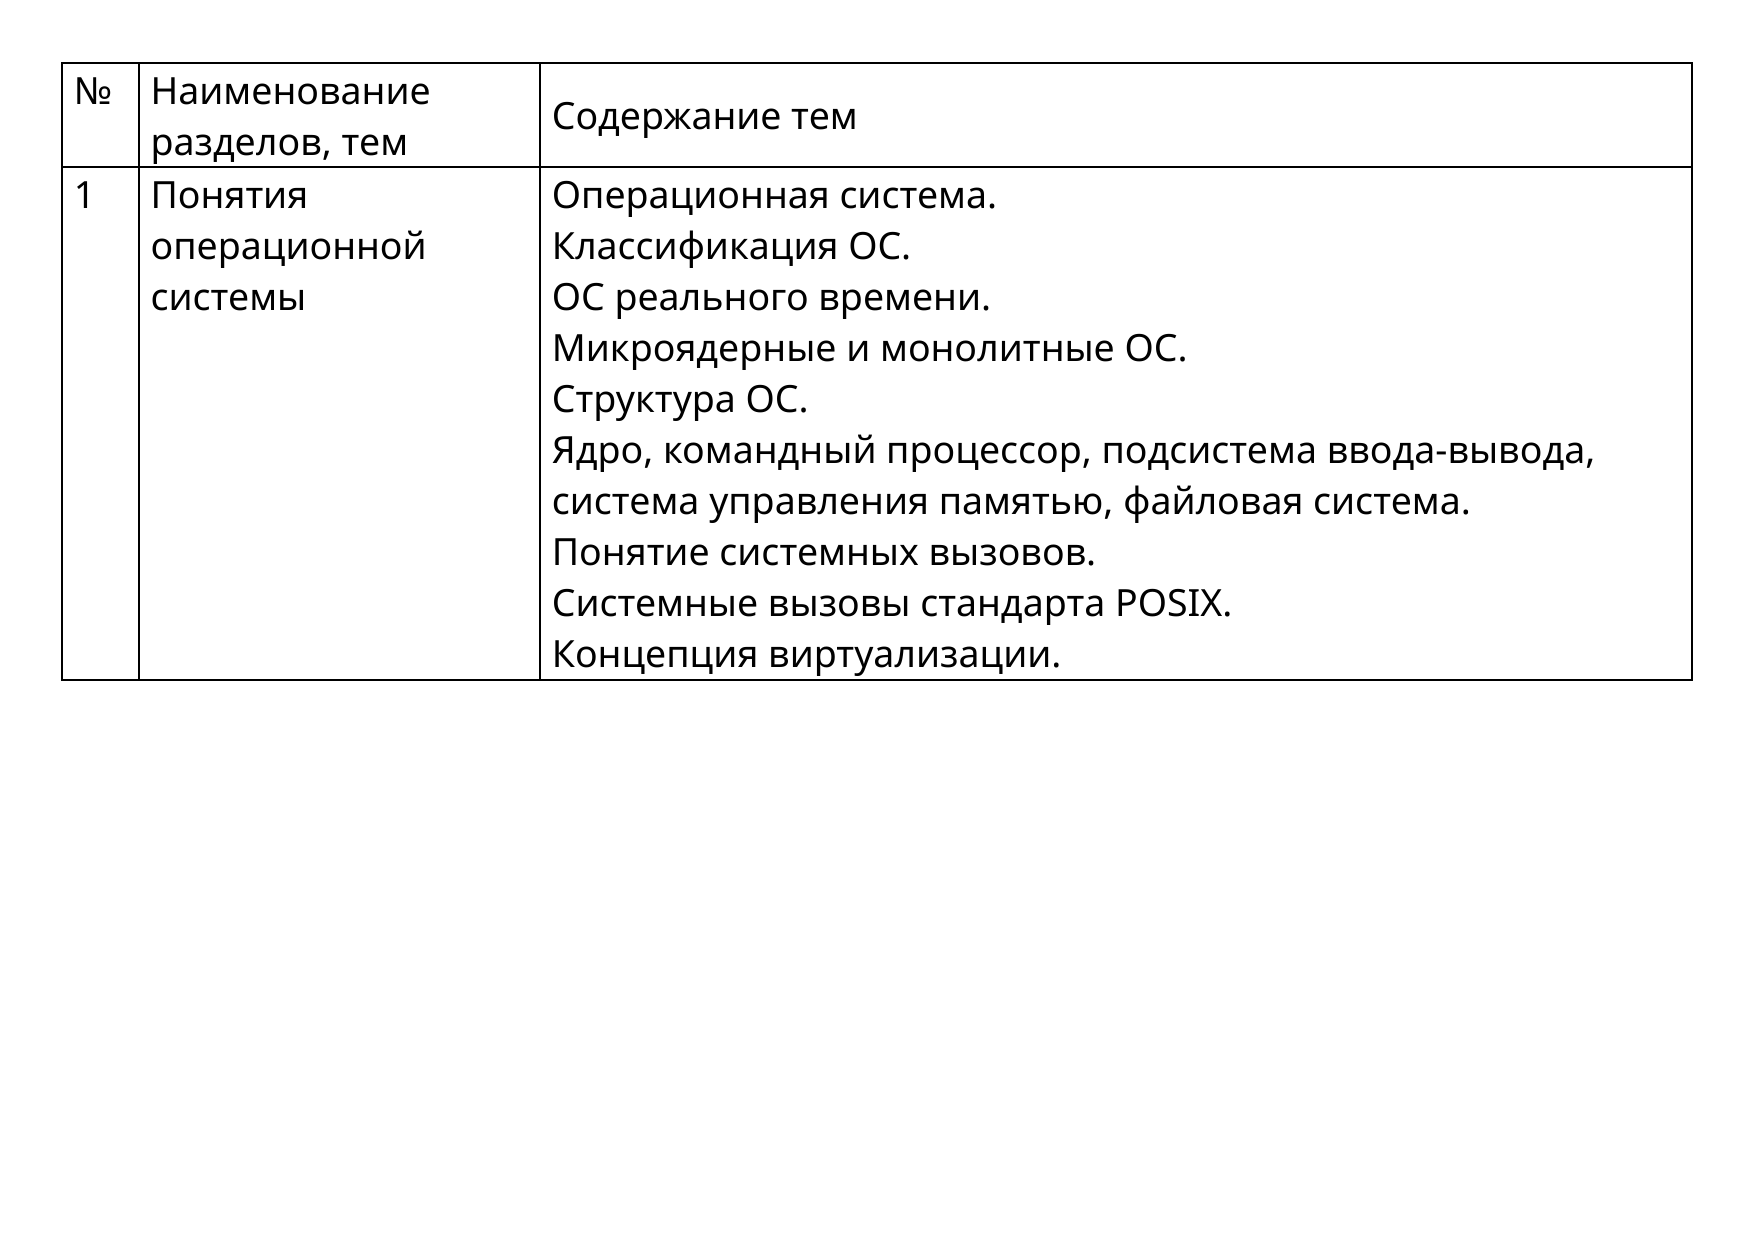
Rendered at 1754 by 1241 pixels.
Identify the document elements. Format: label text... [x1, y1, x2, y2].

table_cell Операционная система. Классификация ОС. ОС реального времени. Микроядерные и монолитные ОС. Структура ОС. Ядро, командный процессор, подсистема ввода-вывода, система управления памятью, файловая система. Понятие системных вызовов. Системные вызовы стандарта POSIX. Концепция виртуализации. [541, 168, 1691, 679]
table_cell 1 [63, 168, 138, 679]
table_cell Понятия операционной системы [140, 168, 539, 679]
table_header № [63, 64, 138, 166]
table_header Наименование разделов, тем [140, 64, 539, 166]
table_header Содержание тем [541, 64, 1691, 166]
